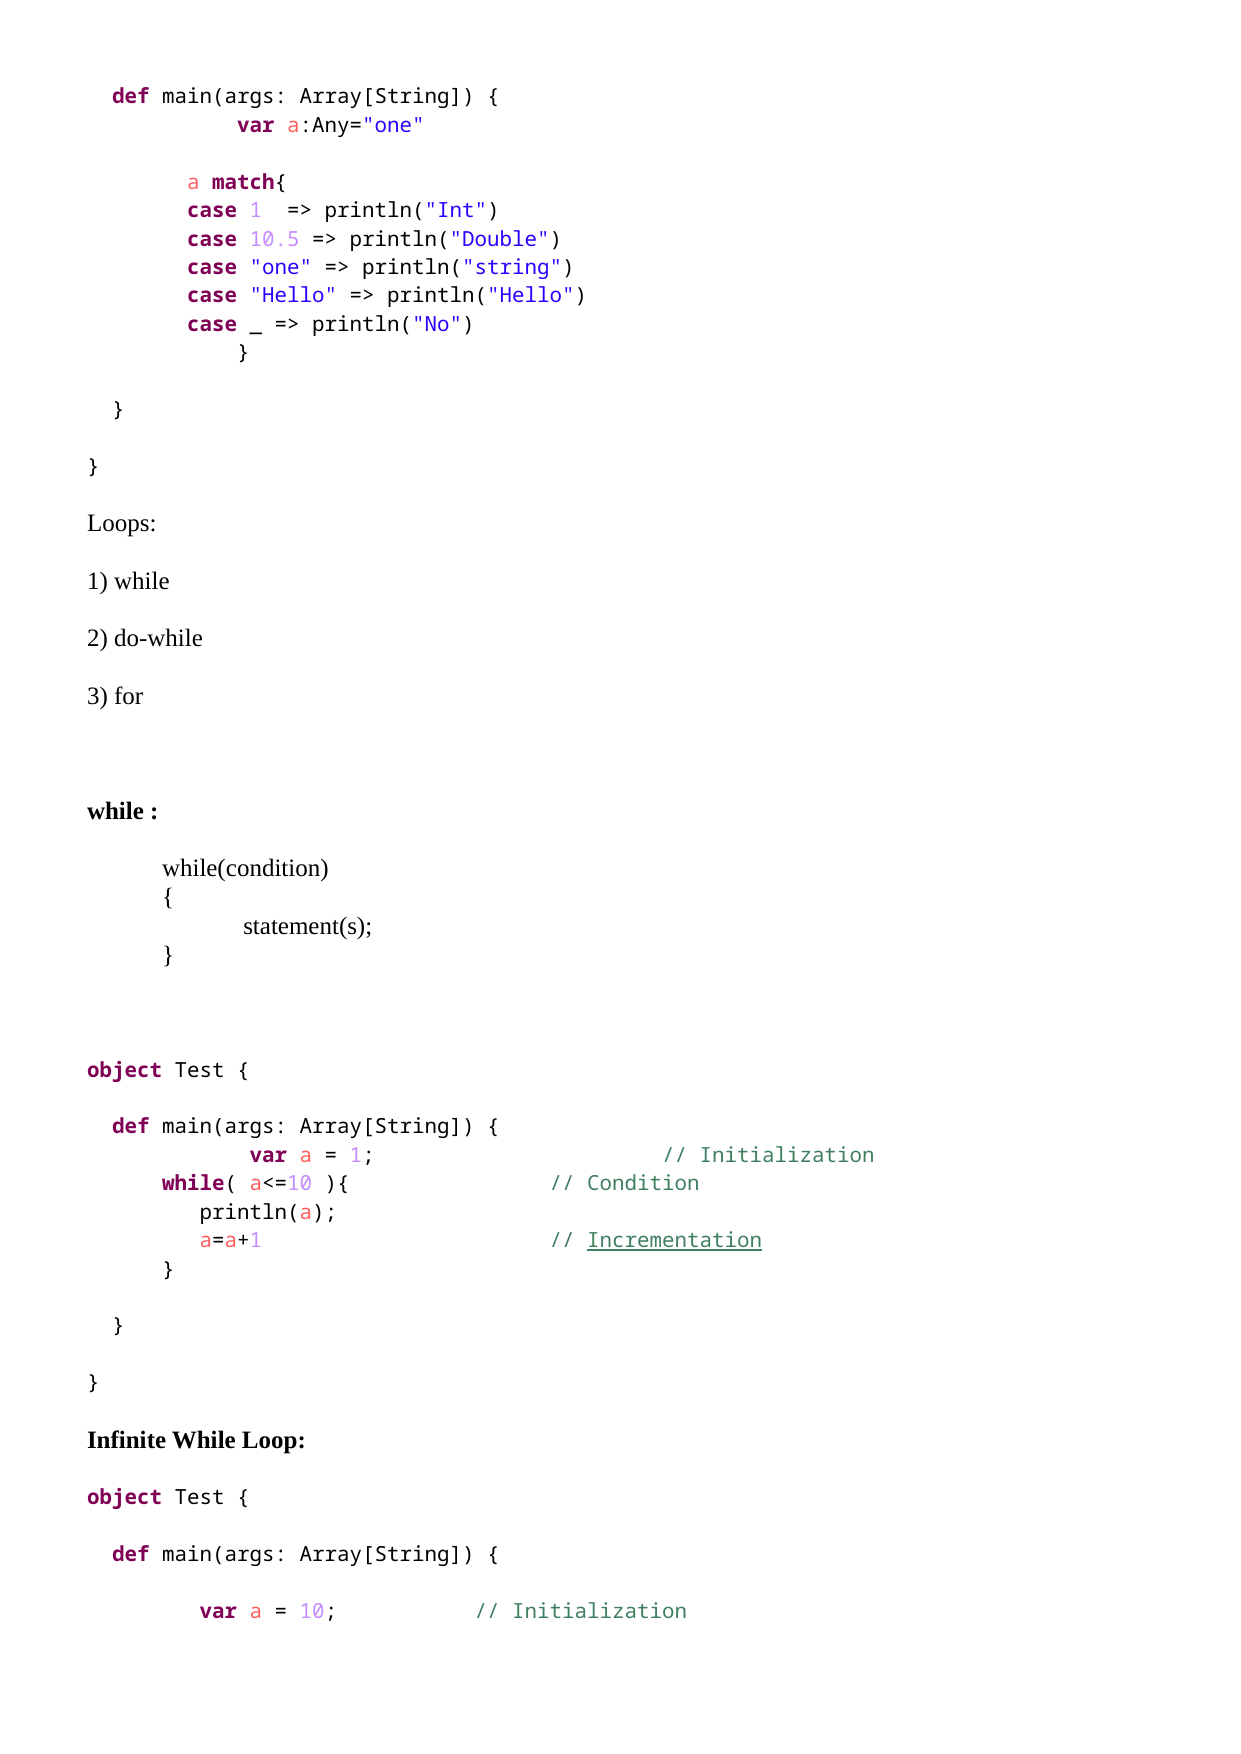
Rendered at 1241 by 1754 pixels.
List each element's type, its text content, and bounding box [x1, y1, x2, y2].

text def main(args: Array[String]) { [87, 1112, 1155, 1140]
text 1) while [87, 566, 1155, 595]
text } [87, 337, 1155, 366]
text object Test { [87, 1055, 1155, 1083]
text statement(s); [87, 911, 1155, 940]
text } [87, 940, 1155, 968]
text println(a); [87, 1197, 1155, 1225]
text object Test { [87, 1482, 1155, 1511]
text case 10.5 => println("Double") [87, 224, 1155, 252]
text 2) do-while [87, 623, 1155, 652]
text var a:Any="one" [87, 110, 1155, 138]
text { [87, 882, 1155, 911]
text def main(args: Array[String]) { [87, 82, 1155, 110]
text 3) for [87, 681, 1155, 710]
text while : [87, 796, 1155, 825]
text def main(args: Array[String]) { [87, 1539, 1155, 1567]
text } [87, 1254, 1155, 1282]
text case "Hello" => println("Hello") [87, 281, 1155, 309]
text case 1 => println("Int") [87, 195, 1155, 224]
text Infinite While Loop: [87, 1425, 1155, 1453]
text } [87, 1311, 1155, 1339]
text } [87, 1367, 1155, 1396]
text a match{ [87, 167, 1155, 195]
text } [87, 394, 1155, 423]
text } [87, 451, 1155, 480]
text var a = 1; // Initialization [87, 1140, 1155, 1168]
text case "one" => println("string") [87, 252, 1155, 281]
text a=a+1 // Incrementation [87, 1225, 1155, 1254]
text case _ => println("No") [87, 309, 1155, 337]
text while( a<=10 ){ // Condition [87, 1168, 1155, 1197]
text var a = 10; // Initialization [87, 1596, 1155, 1624]
text while(condition) [87, 853, 1155, 882]
text Loops: [87, 508, 1155, 537]
